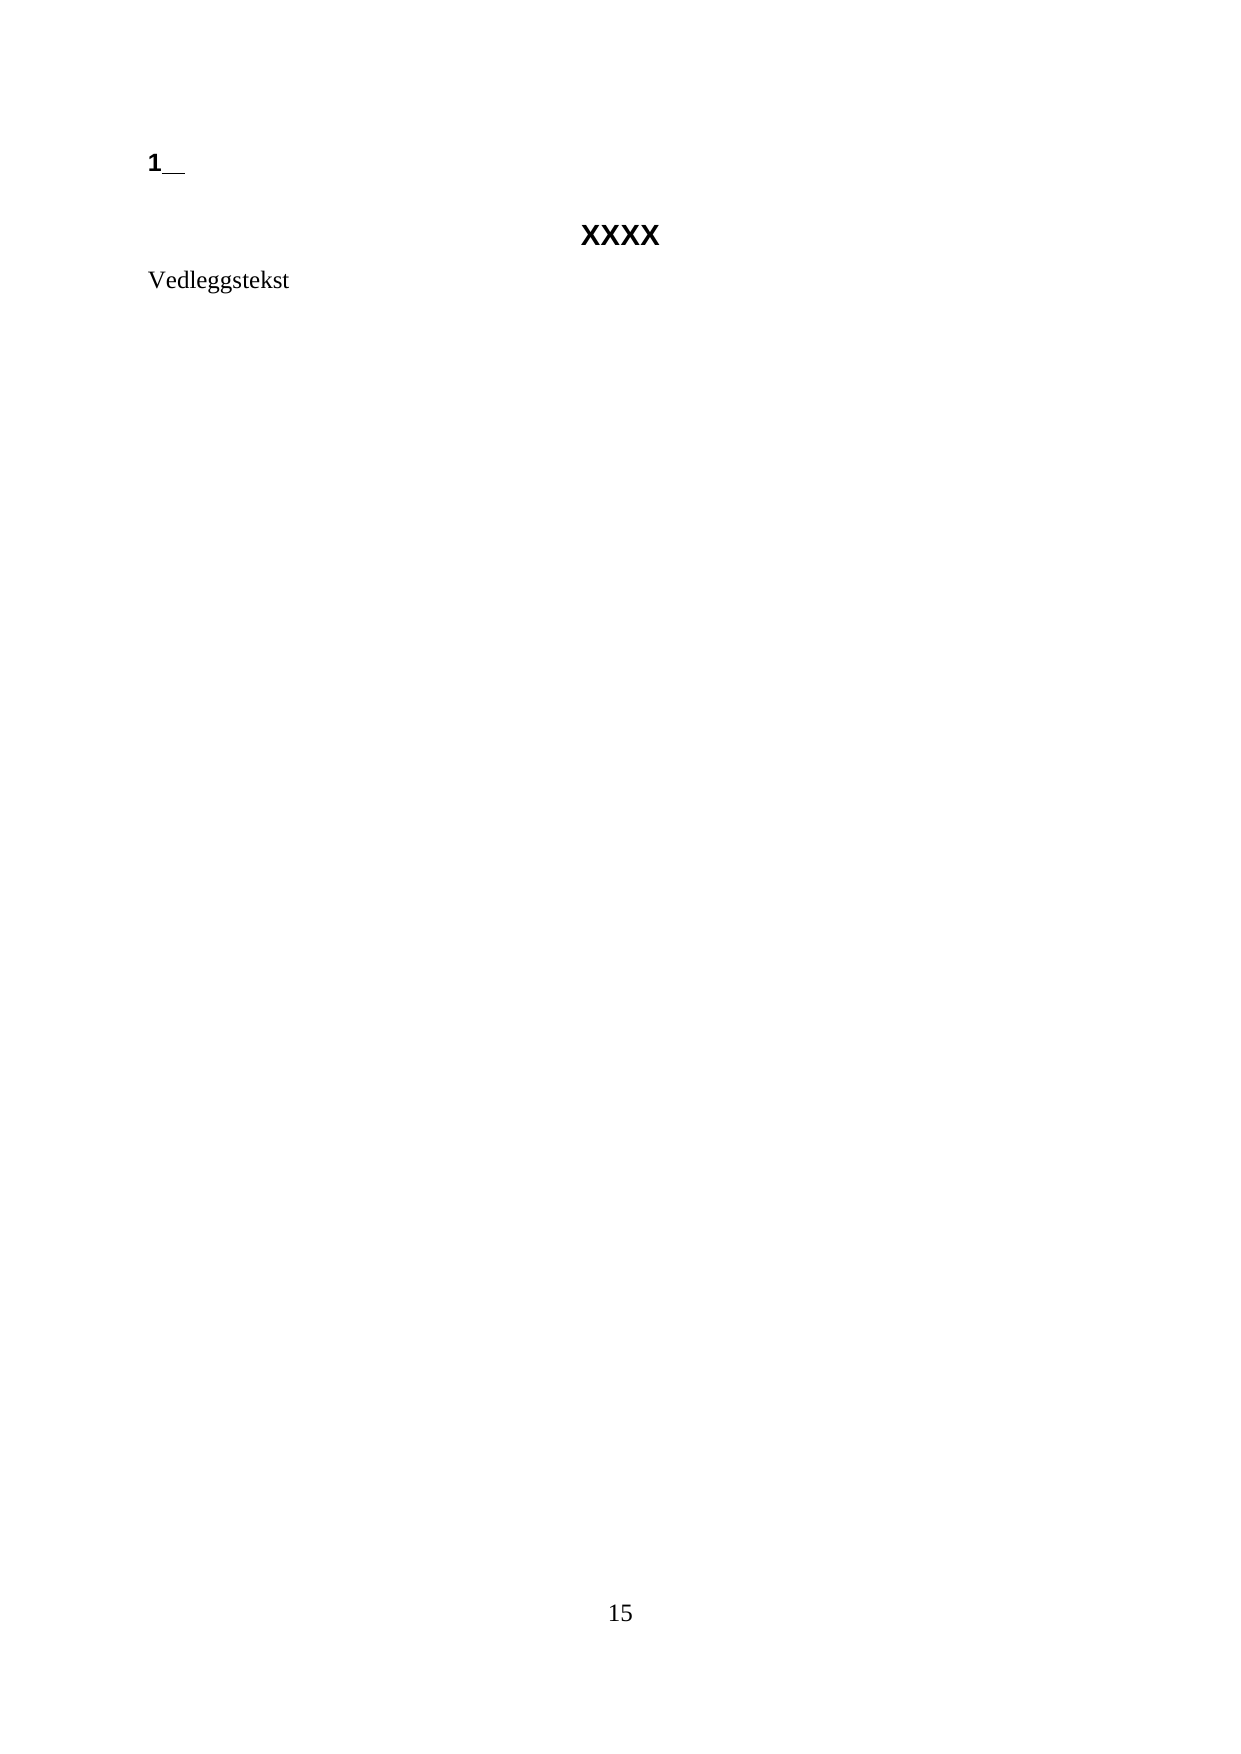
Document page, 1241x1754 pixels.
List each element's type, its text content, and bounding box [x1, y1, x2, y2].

text Vedleggstekst [148, 265, 1093, 294]
text XXXX [148, 218, 1093, 252]
